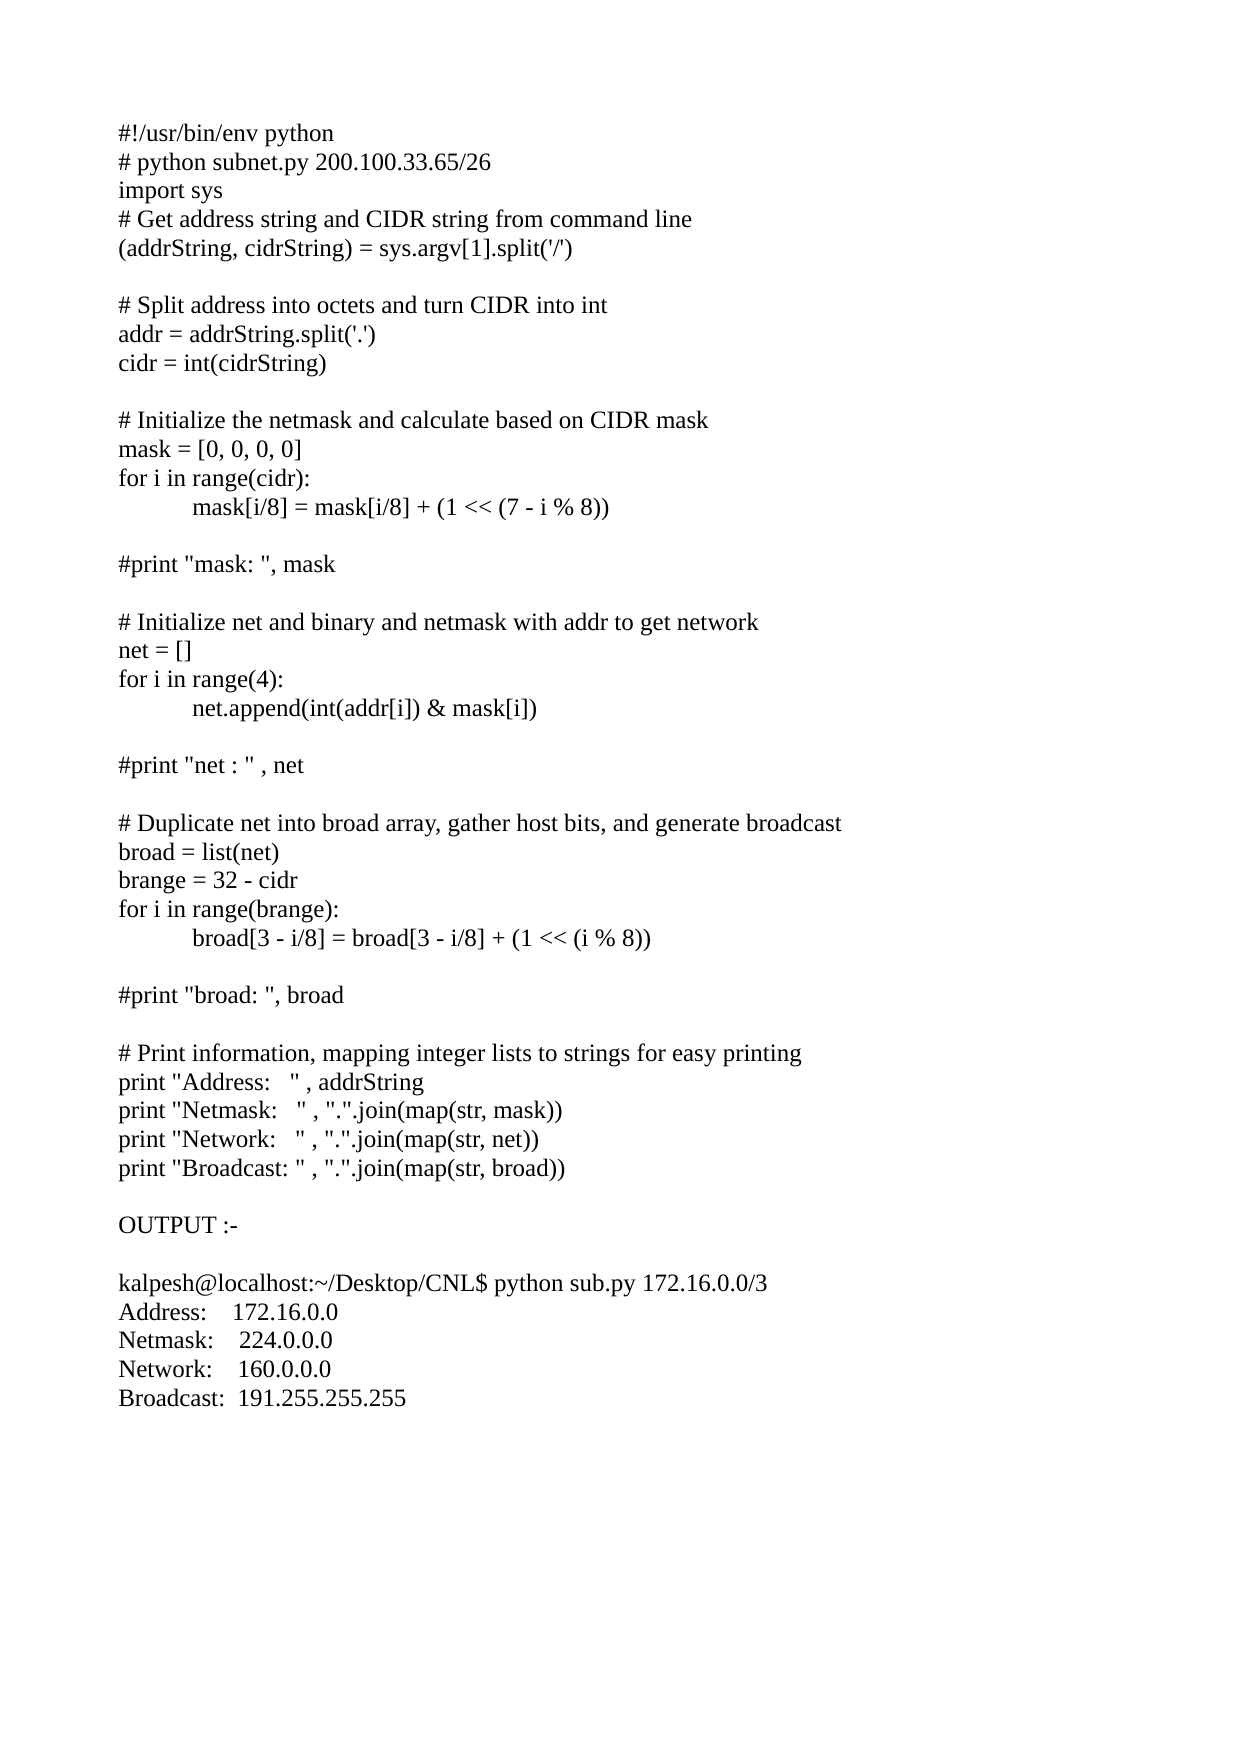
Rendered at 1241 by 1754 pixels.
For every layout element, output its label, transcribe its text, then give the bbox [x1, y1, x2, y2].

text mask[i/8] = mask[i/8] + (1 << (7 - i % 8)) [118, 492, 1122, 521]
text mask = [0, 0, 0, 0] [118, 434, 1122, 463]
text #print "net : " , net [118, 751, 1122, 779]
text #print "broad: ", broad [118, 981, 1122, 1009]
text broad[3 - i/8] = broad[3 - i/8] + (1 << (i % 8)) [118, 923, 1122, 952]
text # Get address string and CIDR string from command line [118, 204, 1122, 233]
text # Initialize the netmask and calculate based on CIDR mask [118, 406, 1122, 434]
text broad = list(net) [118, 837, 1122, 866]
text #print "mask: ", mask [118, 549, 1122, 578]
text for i in range(cidr): [118, 463, 1122, 492]
text brange = 32 - cidr [118, 866, 1122, 894]
text #!/usr/bin/env python [118, 118, 1122, 147]
text kalpesh@localhost:~/Desktop/CNL$ python sub.py 172.16.0.0/3 [118, 1268, 1122, 1297]
text # Print information, mapping integer lists to strings for easy printing [118, 1038, 1122, 1067]
text Address: 172.16.0.0 [118, 1297, 1122, 1326]
text import sys [118, 176, 1122, 204]
text cidr = int(cidrString) [118, 348, 1122, 377]
text Network: 160.0.0.0 [118, 1354, 1122, 1383]
text (addrString, cidrString) = sys.argv[1].split('/') [118, 233, 1122, 262]
text # Initialize net and binary and netmask with addr to get network [118, 607, 1122, 636]
text print "Broadcast: " , ".".join(map(str, broad)) [118, 1153, 1122, 1182]
text net = [] [118, 636, 1122, 664]
text net.append(int(addr[i]) & mask[i]) [118, 693, 1122, 722]
text Netmask: 224.0.0.0 [118, 1326, 1122, 1354]
text # Split address into octets and turn CIDR into int [118, 291, 1122, 319]
text # python subnet.py 200.100.33.65/26 [118, 147, 1122, 176]
text print "Netmask: " , ".".join(map(str, mask)) [118, 1096, 1122, 1124]
text # Duplicate net into broad array, gather host bits, and generate broadcast [118, 808, 1122, 837]
text OUTPUT :- [118, 1211, 1122, 1239]
text print "Address: " , addrString [118, 1067, 1122, 1096]
text addr = addrString.split('.') [118, 319, 1122, 348]
text Broadcast: 191.255.255.255 [118, 1383, 1122, 1412]
text print "Network: " , ".".join(map(str, net)) [118, 1124, 1122, 1153]
text for i in range(4): [118, 664, 1122, 693]
text for i in range(brange): [118, 894, 1122, 923]
